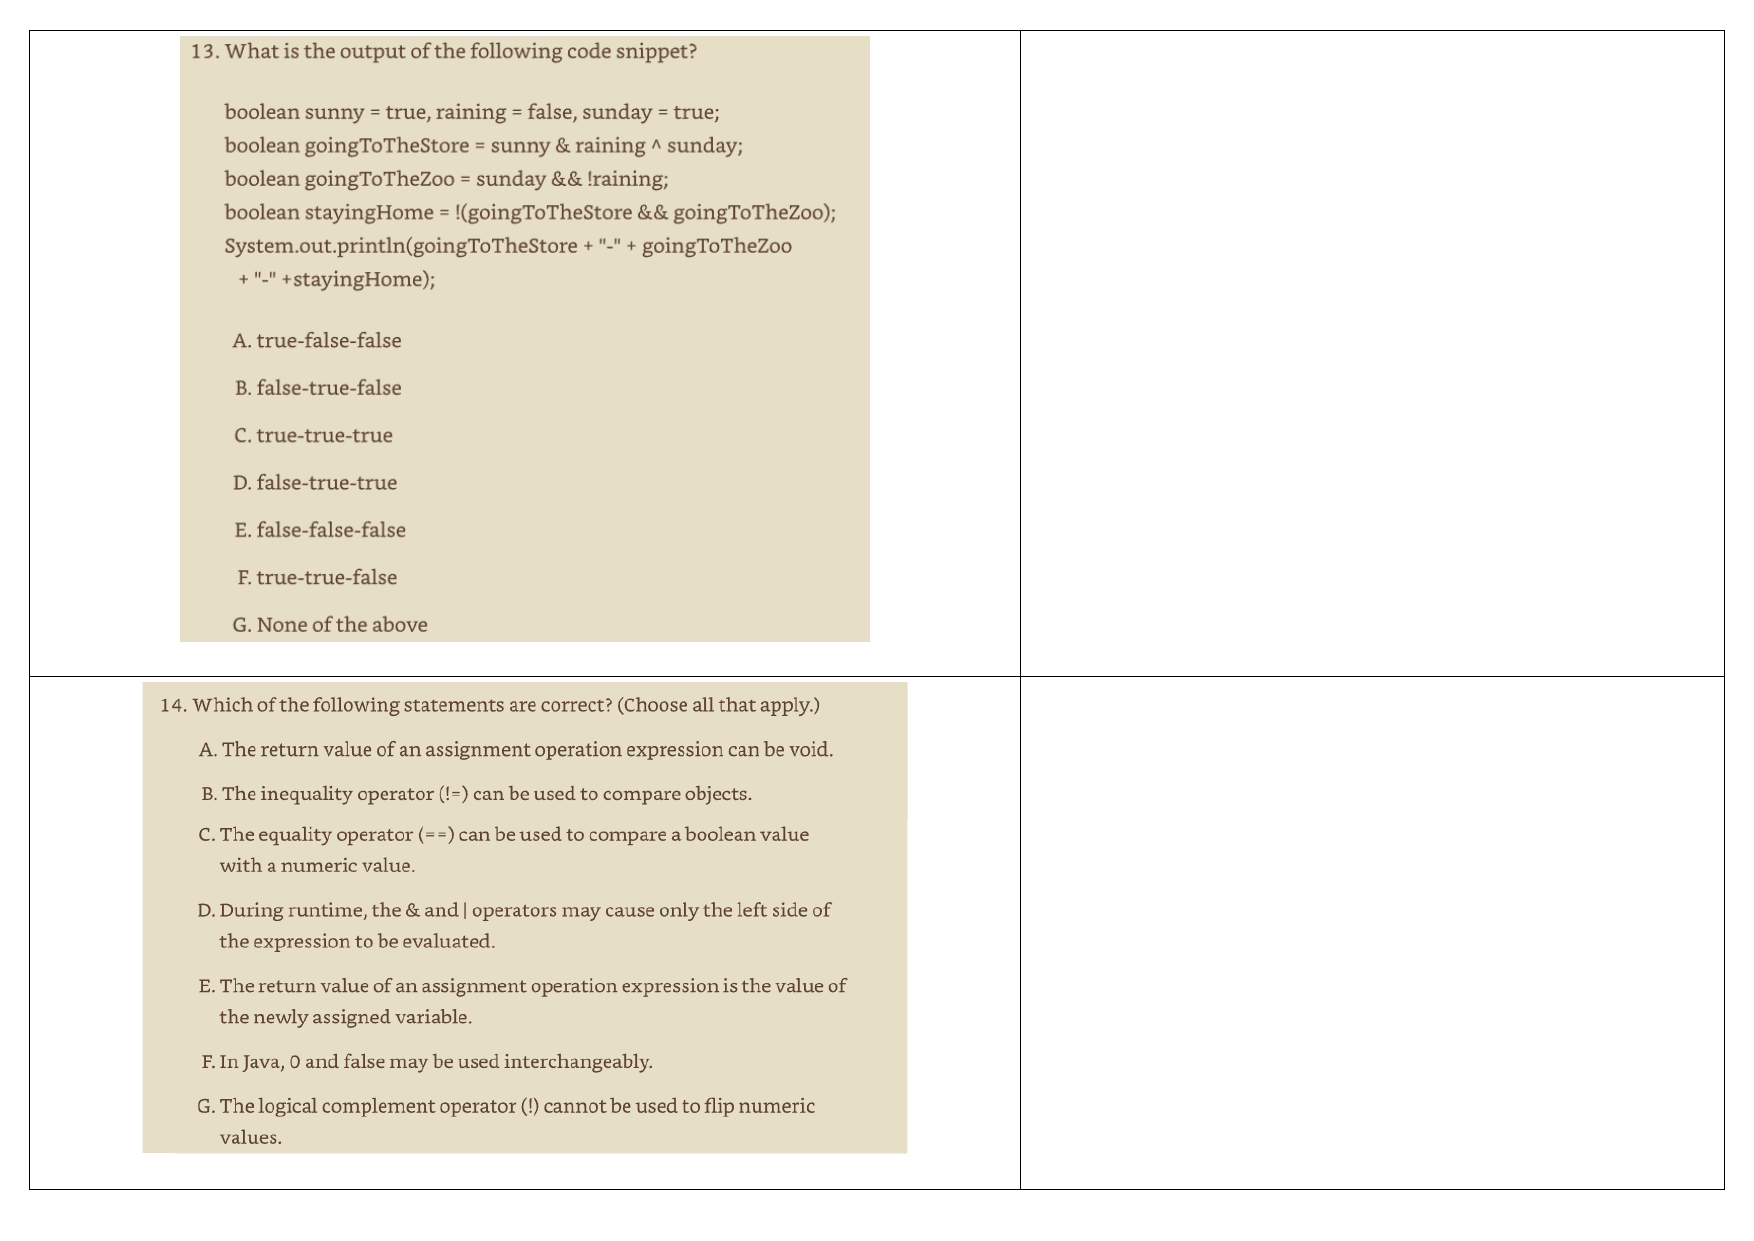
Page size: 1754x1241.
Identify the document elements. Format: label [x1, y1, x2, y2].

table_cell [30, 31, 1020, 676]
picture [180, 36, 871, 642]
table_cell [1021, 677, 1724, 1188]
picture [142, 682, 908, 1154]
table_cell [30, 677, 1020, 1188]
table_cell [1021, 31, 1724, 676]
